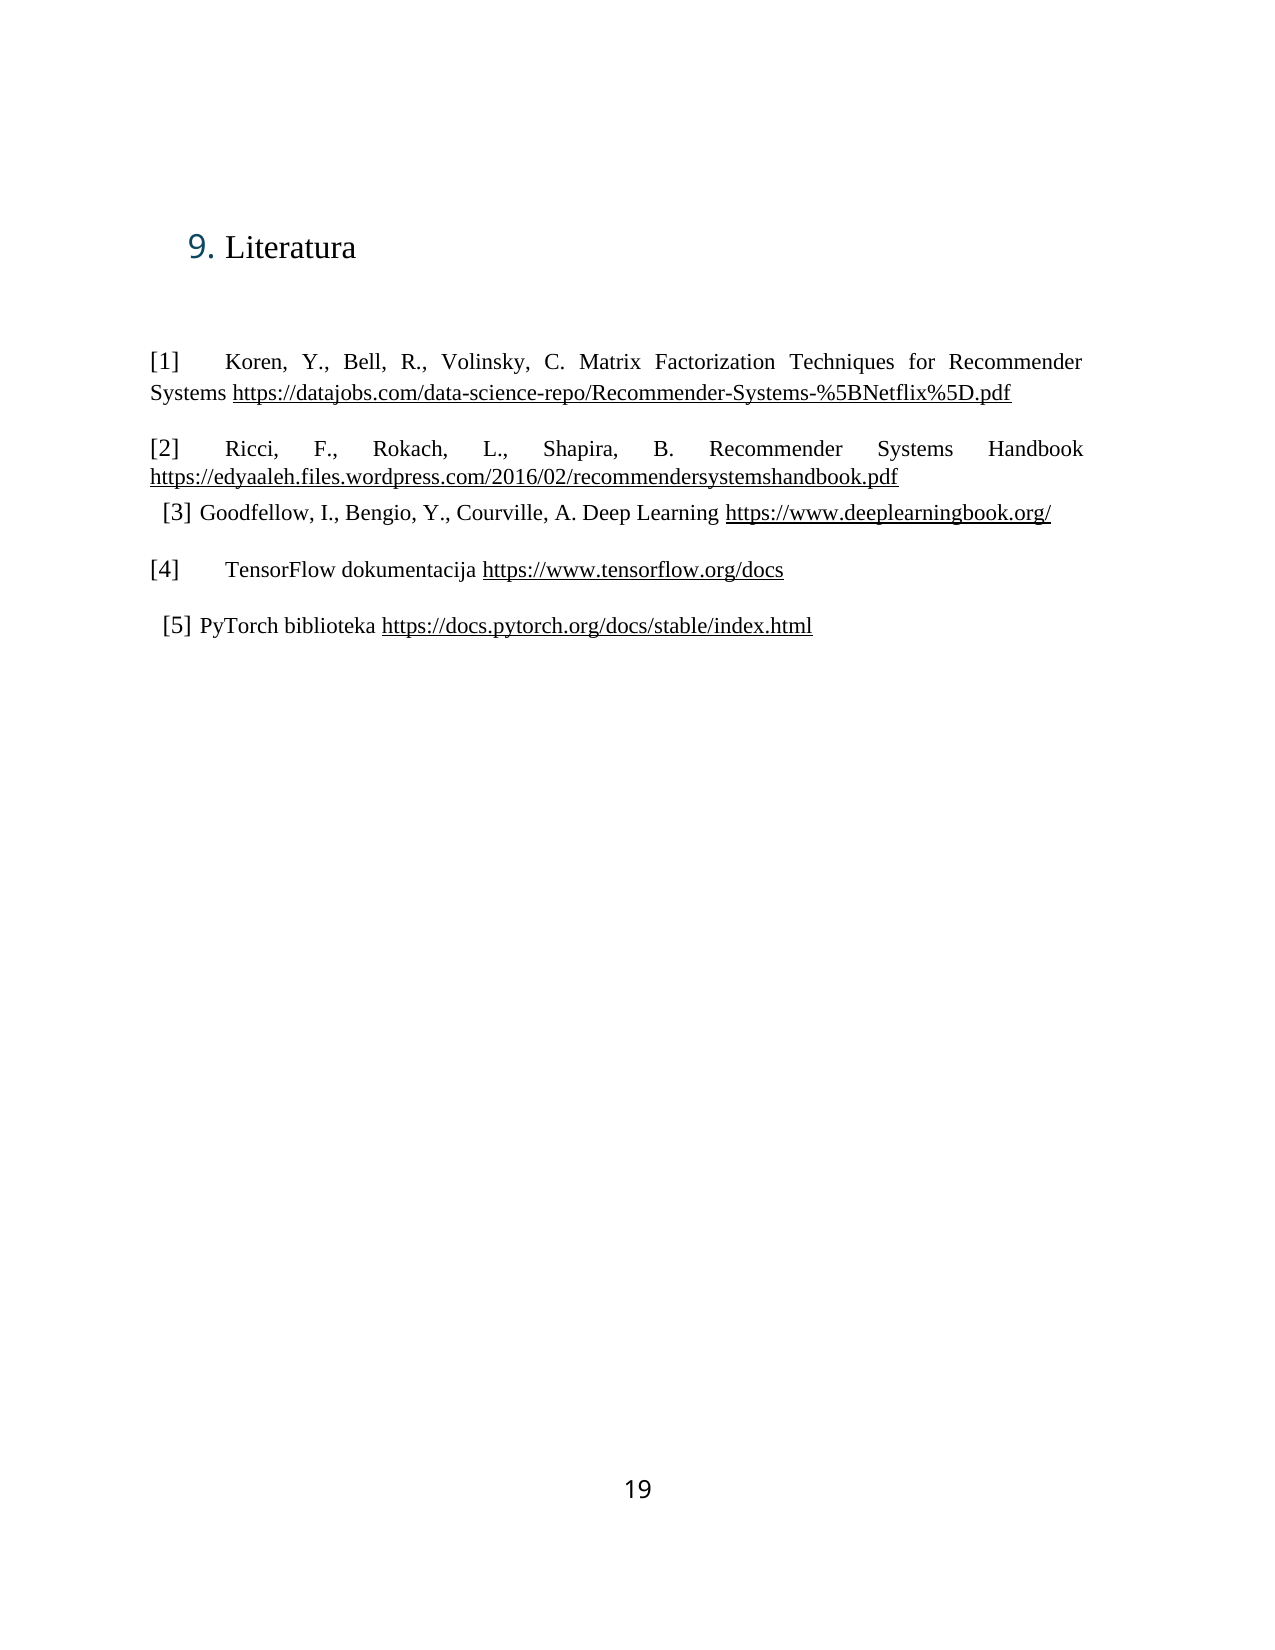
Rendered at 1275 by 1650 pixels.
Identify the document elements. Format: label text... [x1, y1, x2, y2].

list TensorFlow dokumentacija https://www.tensorflow.org/docs [150, 554, 1084, 582]
list Goodfellow, I., Bengio, Y., Courville, A. Deep Learning https://www.deeplearningbook.org/ [162, 497, 1125, 526]
list PyTorch biblioteka https://docs.pytorch.org/docs/stable/index.html [162, 610, 1125, 639]
list Ricci, F., Rokach, L., Shapira, B. Recommender Systems Handbook https://edyaaleh.files.wordpress.com/2016/02/recommendersystemshandbook.pdf [150, 433, 1084, 489]
list Koren, Y., Bell, R., Volinsky, C. Matrix Factorization Techniques for Recommender Systems https://datajobs.com/data-science-repo/Recommender-Systems-%5BNetflix%5D.pdf [150, 346, 1084, 405]
subtitle Literatura [187, 223, 1125, 268]
